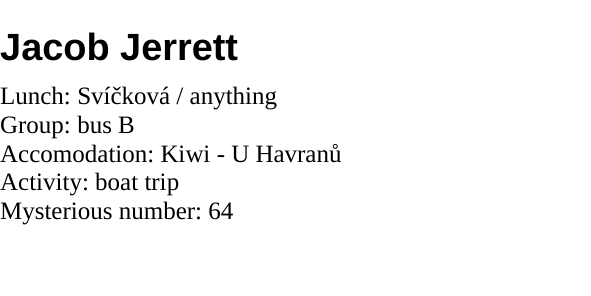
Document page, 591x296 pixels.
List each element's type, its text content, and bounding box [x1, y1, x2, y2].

text Mysterious number: 64 [0, 196, 591, 225]
text Accomodation: Kiwi - U Havranů [0, 139, 591, 167]
text Activity: boat trip [0, 167, 591, 196]
text Lunch: Svíčková / anything [0, 81, 591, 110]
text Group: bus B [0, 110, 591, 139]
subtitle Jacob Jerrett [0, 25, 591, 69]
